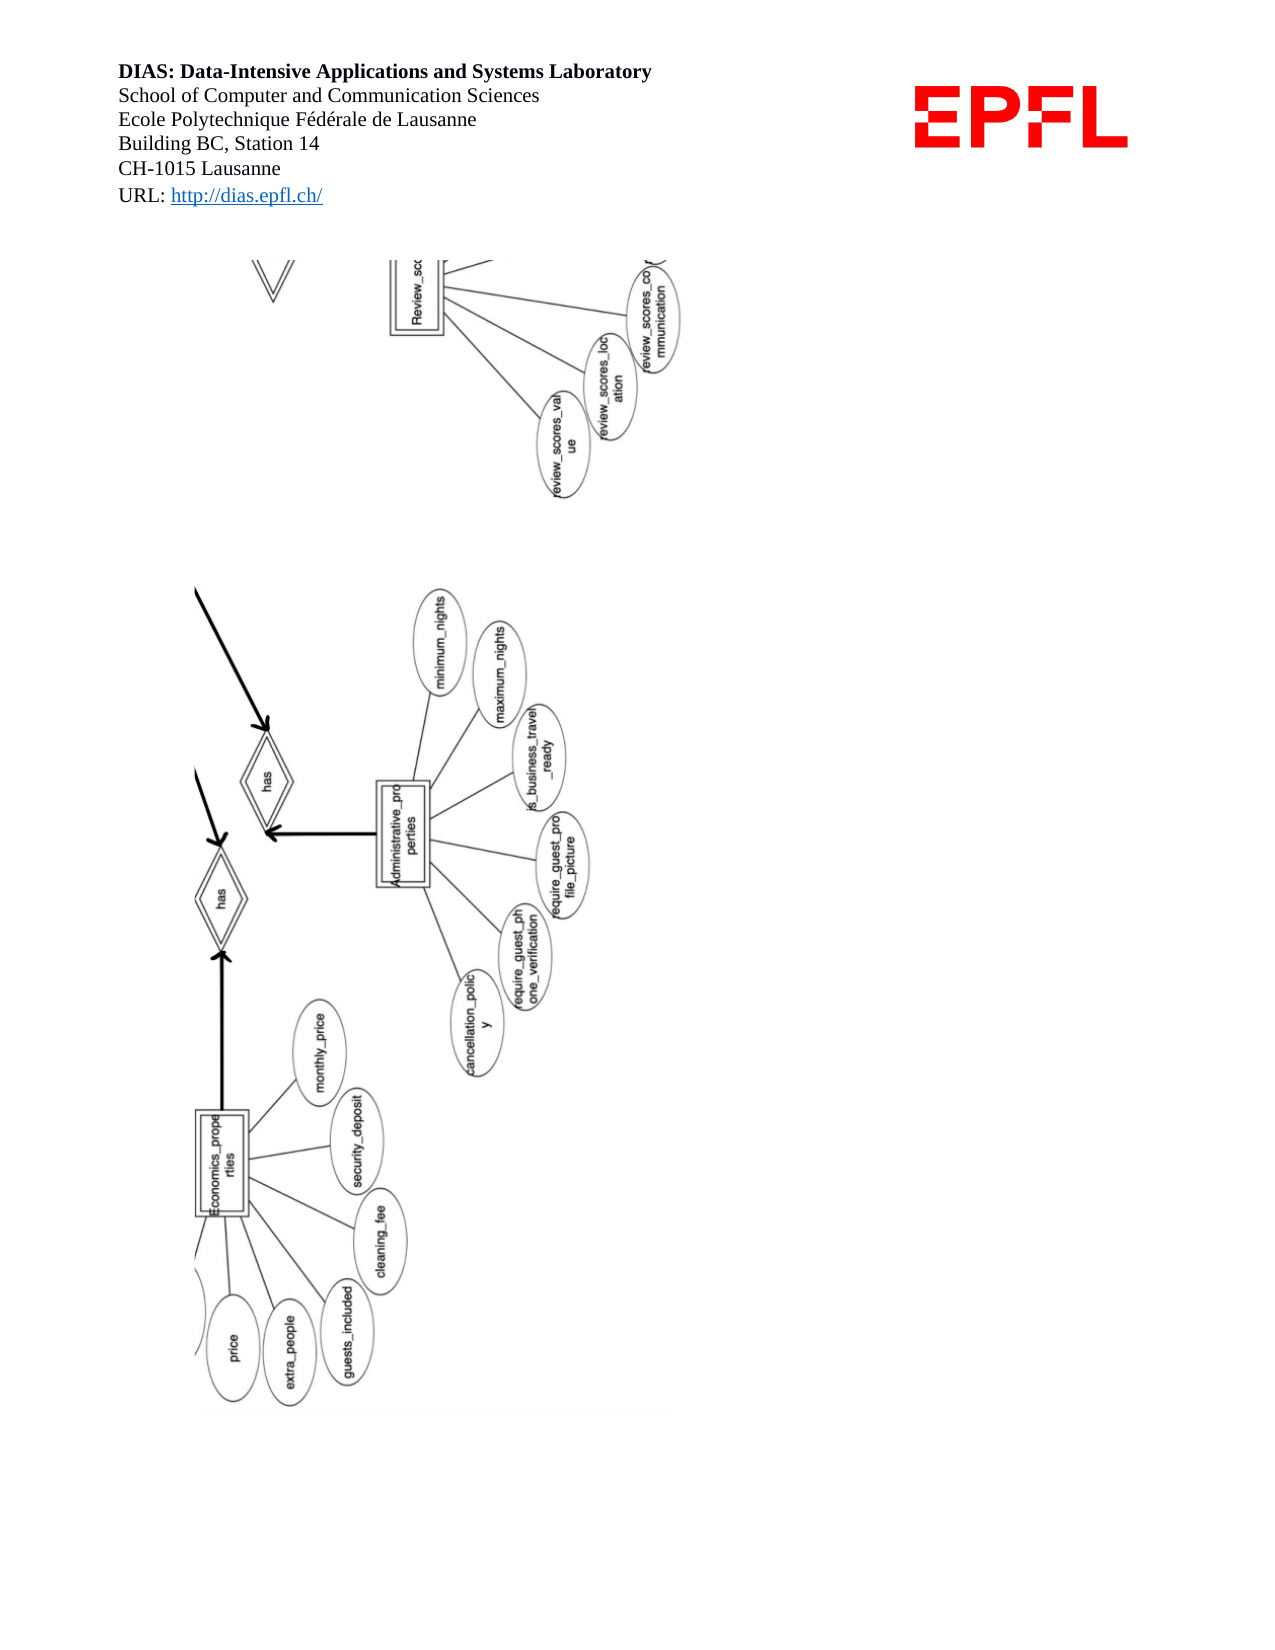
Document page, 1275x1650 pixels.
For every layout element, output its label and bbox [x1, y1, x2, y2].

picture [194, 260, 1081, 1416]
picture [888, 59, 1154, 174]
